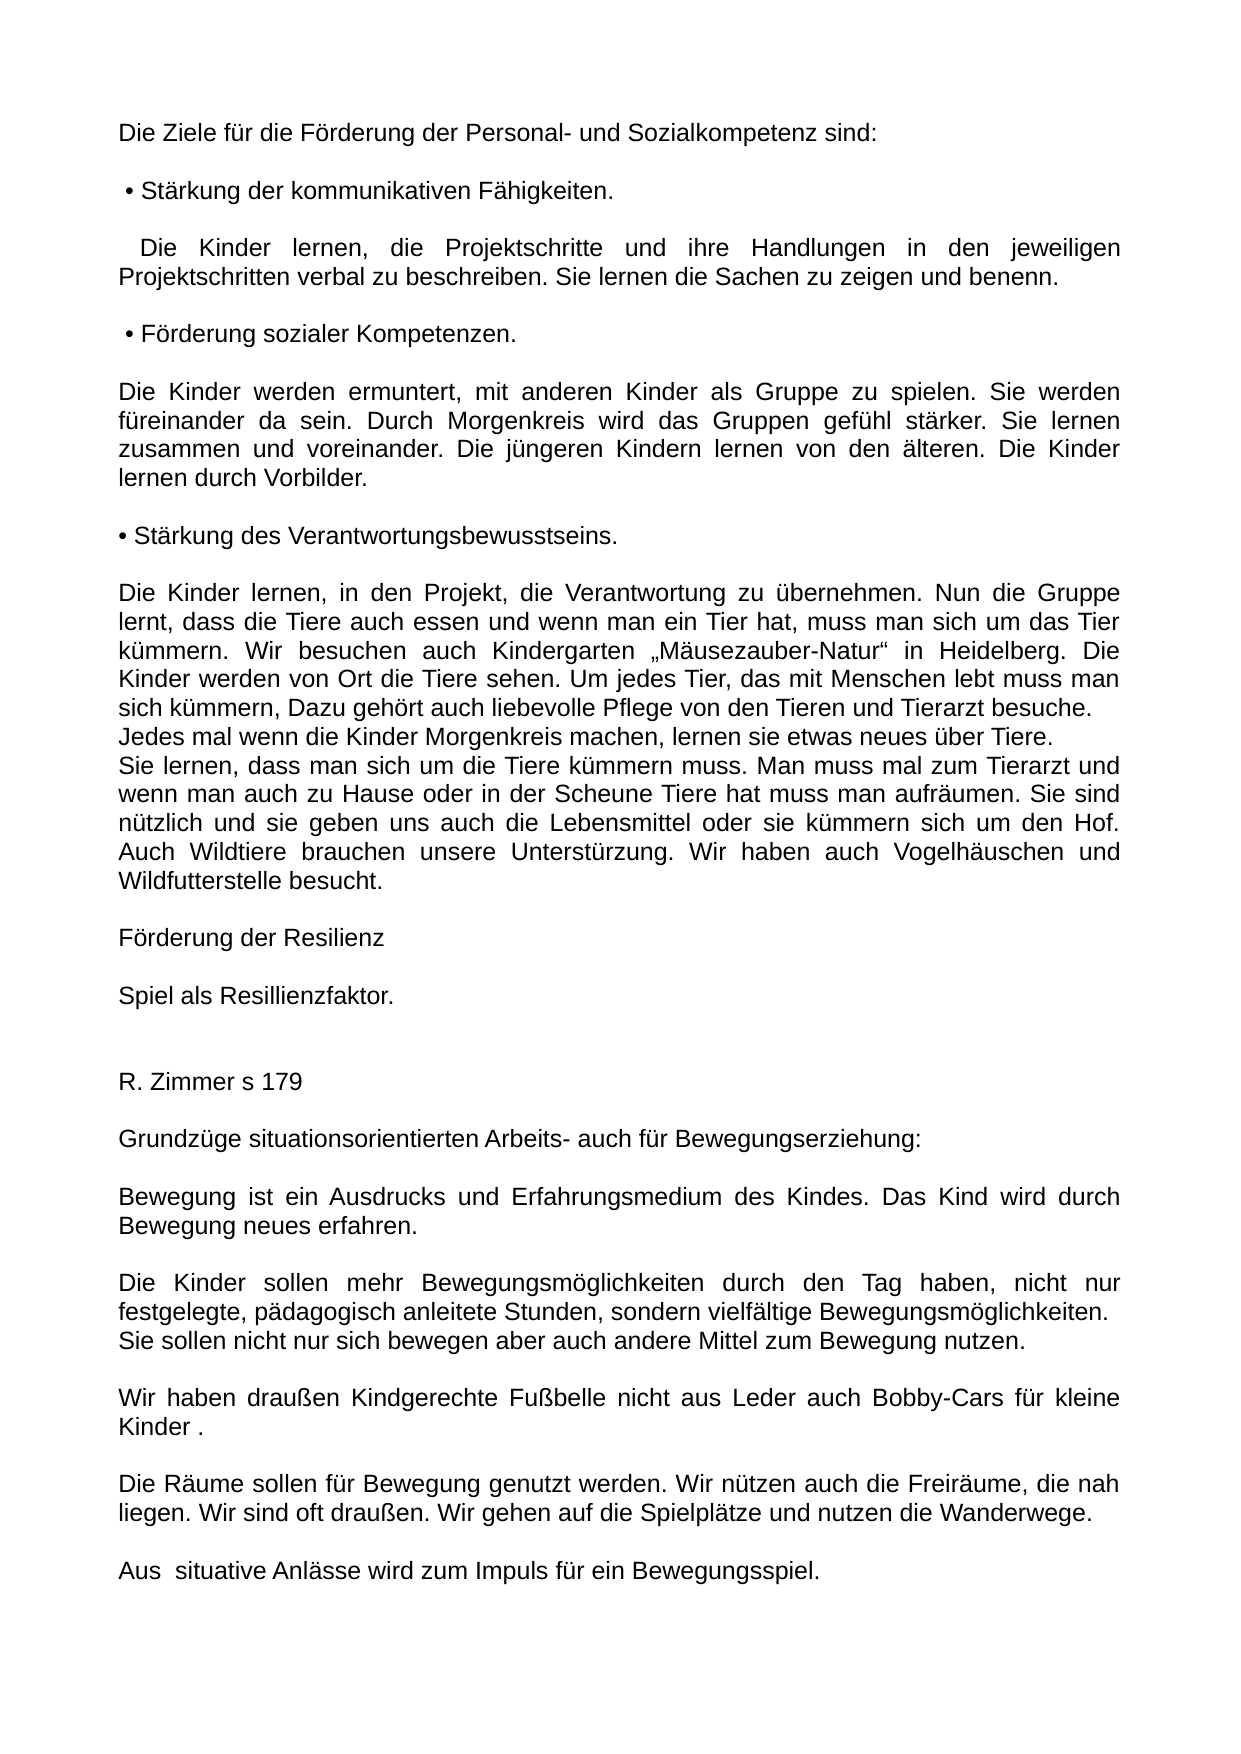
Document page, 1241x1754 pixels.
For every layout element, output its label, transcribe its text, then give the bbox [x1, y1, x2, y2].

text • Stärkung des Verantwortungsbewusstseins. [118, 521, 1122, 549]
text Die Räume sollen für Bewegung genutzt werden. Wir nützen auch die Freiräume, die nah liegen. Wir sind oft draußen. Wir gehen auf die Spielplätze und nutzen die Wanderwege. [118, 1469, 1122, 1527]
text Wir haben draußen Kindgerechte Fußbelle nicht aus Leder auch Bobby-Cars für kleine Kinder . [118, 1383, 1122, 1441]
text Jedes mal wenn die Kinder Morgenkreis machen, lernen sie etwas neues über Tiere. [118, 722, 1122, 751]
text Sie lernen, dass man sich um die Tiere kümmern muss. Man muss mal zum Tierarzt und wenn man auch zu Hause oder in der Scheune Tiere hat muss man aufräumen. Sie sind nützlich und sie geben uns auch die Lebensmittel oder sie kümmern sich um den Hof. Auch Wildtiere brauchen unsere Unterstürzung. Wir haben auch Vogelhäuschen und Wildfutterstelle besucht. [118, 751, 1122, 894]
text Grundzüge situationsorientierten Arbeits- auch für Bewegungserziehung: [118, 1124, 1122, 1153]
text Sie sollen nicht nur sich bewegen aber auch andere Mittel zum Bewegung nutzen. [118, 1326, 1122, 1354]
text • Stärkung der kommunikativen Fähigkeiten. [118, 176, 1122, 204]
text Die Ziele für die Förderung der Personal- und Sozialkompetenz sind: [118, 118, 1122, 147]
text Die Kinder sollen mehr Bewegungsmöglichkeiten durch den Tag haben, nicht nur festgelegte, pädagogisch anleitete Stunden, sondern vielfältige Bewegungsmöglichkeiten. [118, 1268, 1122, 1326]
text Die Kinder lernen, die Projektschritte und ihre Handlungen in den jeweiligen Projektschritten verbal zu beschreiben. Sie lernen die Sachen zu zeigen und benenn. [118, 233, 1122, 291]
text Die Kinder lernen, in den Projekt, die Verantwortung zu übernehmen. Nun die Gruppe lernt, dass die Tiere auch essen und wenn man ein Tier hat, muss man sich um das Tier kümmern. Wir besuchen auch Kindergarten „Mäusezauber-Natur“ in Heidelberg. Die Kinder werden von Ort die Tiere sehen. Um jedes Tier, das mit Menschen lebt muss man sich kümmern, Dazu gehört auch liebevolle Pflege von den Tieren und Tierarzt besuche. [118, 578, 1122, 722]
text Die Kinder werden ermuntert, mit anderen Kinder als Gruppe zu spielen. Sie werden füreinander da sein. Durch Morgenkreis wird das Gruppen gefühl stärker. Sie lernen zusammen und voreinander. Die jüngeren Kindern lernen von den älteren. Die Kinder lernen durch Vorbilder. [118, 377, 1122, 492]
text R. Zimmer s 179 [118, 1067, 1122, 1096]
text Aus situative Anlässe wird zum Impuls für ein Bewegungsspiel. [118, 1556, 1122, 1584]
text Bewegung ist ein Ausdrucks und Erfahrungsmedium des Kindes. Das Kind wird durch Bewegung neues erfahren. [118, 1182, 1122, 1239]
text Förderung der Resilienz [118, 923, 1122, 952]
text • Förderung sozialer Kompetenzen. [118, 319, 1122, 348]
text Spiel als Resillienzfaktor. [118, 981, 1122, 1009]
